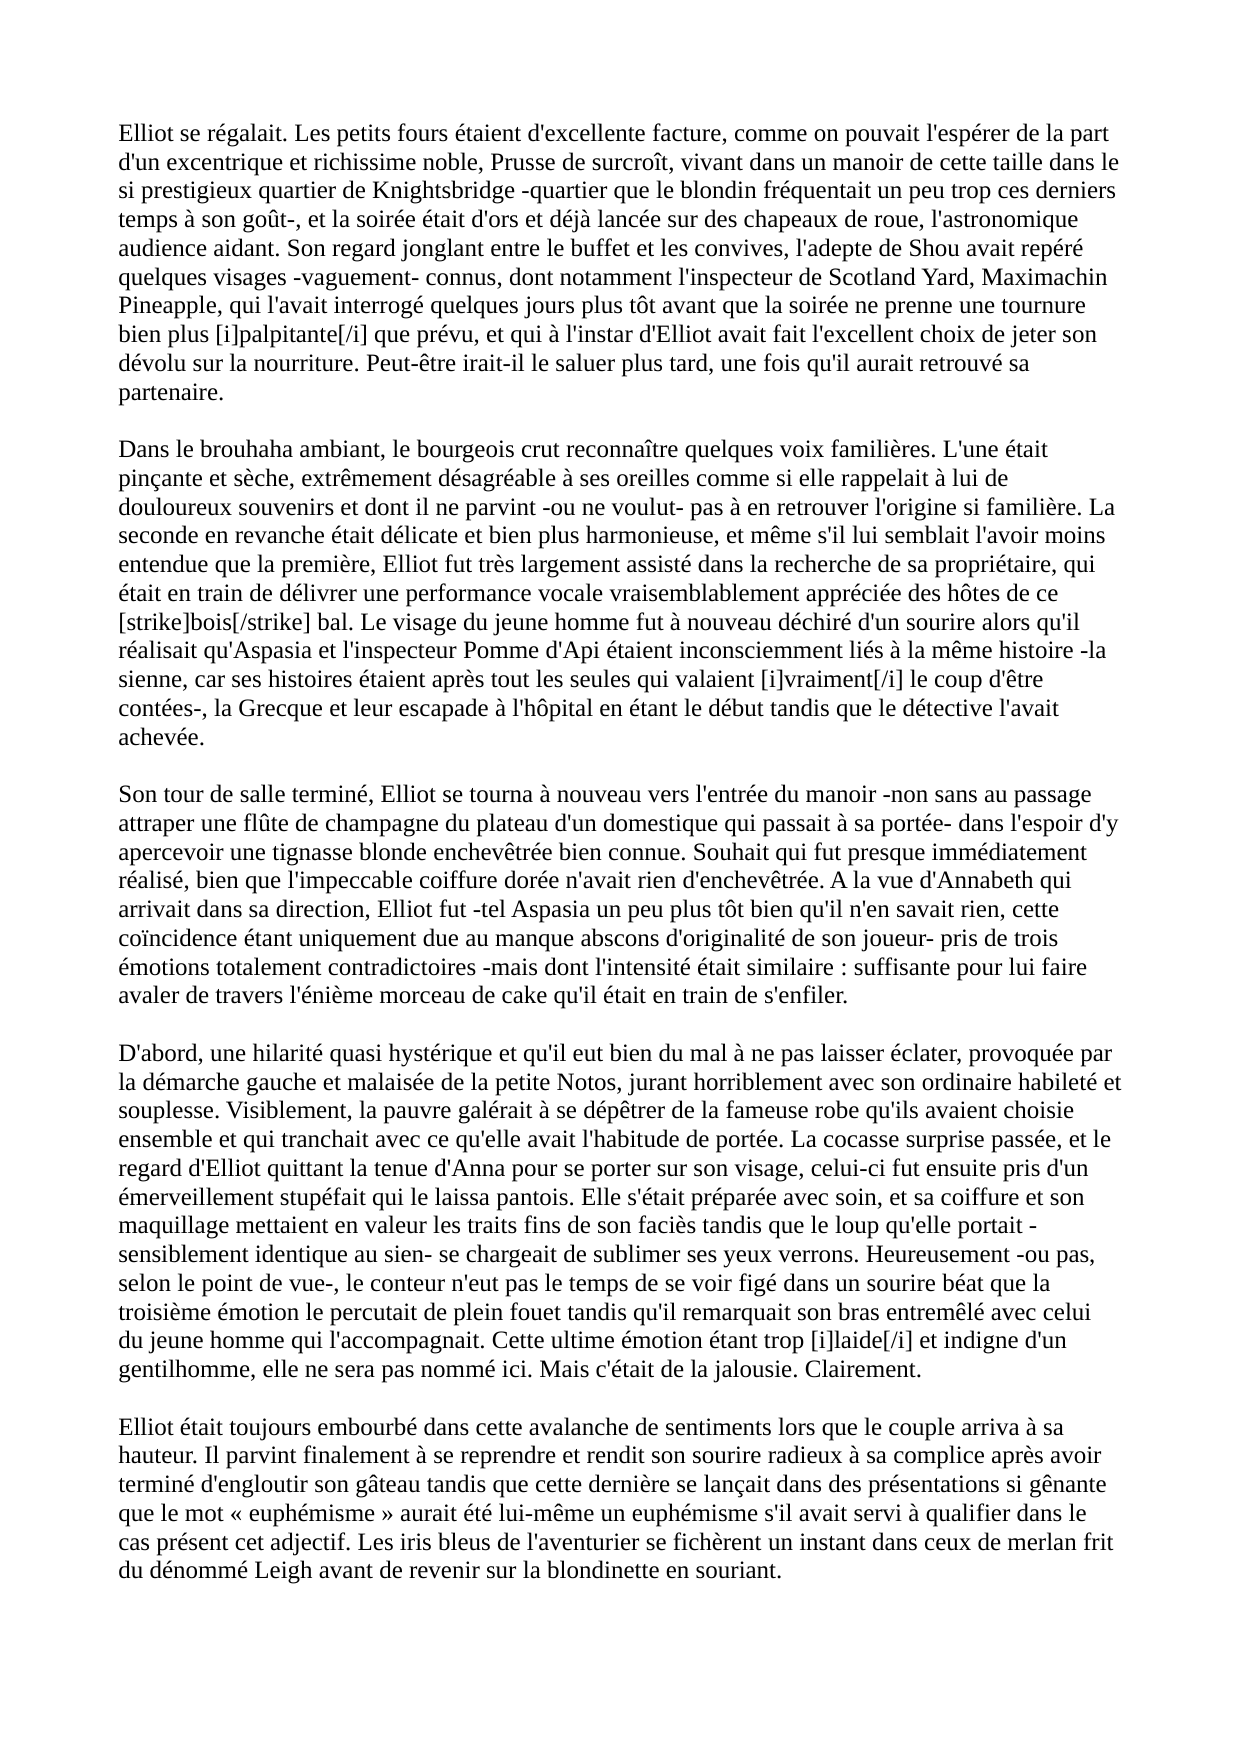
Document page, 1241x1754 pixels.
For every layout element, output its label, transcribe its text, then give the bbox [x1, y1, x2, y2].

text Son tour de salle terminé, Elliot se tourna à nouveau vers l'entrée du manoir -non sans au passage attraper une flûte de champagne du plateau d'un domestique qui passait à sa portée- dans l'espoir d'y apercevoir une tignasse blonde enchevêtrée bien connue. Souhait qui fut presque immédiatement réalisé, bien que l'impeccable coiffure dorée n'avait rien d'enchevêtrée. A la vue d'Annabeth qui arrivait dans sa direction, Elliot fut -tel Aspasia un peu plus tôt bien qu'il n'en savait rien, cette coïncidence étant uniquement due au manque abscons d'originalité de son joueur- pris de trois émotions totalement contradictoires -mais dont l'intensité était similaire : suffisante pour lui faire avaler de travers l'énième morceau de cake qu'il était en train de s'enfiler. [118, 779, 1122, 1009]
text D'abord, une hilarité quasi hystérique et qu'il eut bien du mal à ne pas laisser éclater, provoquée par la démarche gauche et malaisée de la petite Notos, jurant horriblement avec son ordinaire habileté et souplesse. Visiblement, la pauvre galérait à se dépêtrer de la fameuse robe qu'ils avaient choisie ensemble et qui tranchait avec ce qu'elle avait l'habitude de portée. La cocasse surprise passée, et le regard d'Elliot quittant la tenue d'Anna pour se porter sur son visage, celui-ci fut ensuite pris d'un émerveillement stupéfait qui le laissa pantois. Elle s'était préparée avec soin, et sa coiffure et son maquillage mettaient en valeur les traits fins de son faciès tandis que le loup qu'elle portait -sensiblement identique au sien- se chargeait de sublimer ses yeux verrons. Heureusement -ou pas, selon le point de vue-, le conteur n'eut pas le temps de se voir figé dans un sourire béat que la troisième émotion le percutait de plein fouet tandis qu'il remarquait son bras entremêlé avec celui du jeune homme qui l'accompagnait. Cette ultime émotion étant trop [i]laide[/i] et indigne d'un gentilhomme, elle ne sera pas nommé ici. Mais c'était de la jalousie. Clairement. [118, 1038, 1122, 1383]
text Elliot était toujours embourbé dans cette avalanche de sentiments lors que le couple arriva à sa hauteur. Il parvint finalement à se reprendre et rendit son sourire radieux à sa complice après avoir terminé d'engloutir son gâteau tandis que cette dernière se lançait dans des présentations si gênante que le mot « euphémisme » aurait été lui-même un euphémisme s'il avait servi à qualifier dans le cas présent cet adjectif. Les iris bleus de l'aventurier se fichèrent un instant dans ceux de merlan frit du dénommé Leigh avant de revenir sur la blondinette en souriant. [118, 1412, 1122, 1584]
text Dans le brouhaha ambiant, le bourgeois crut reconnaître quelques voix familières. L'une était pinçante et sèche, extrêmement désagréable à ses oreilles comme si elle rappelait à lui de douloureux souvenirs et dont il ne parvint -ou ne voulut- pas à en retrouver l'origine si familière. La seconde en revanche était délicate et bien plus harmonieuse, et même s'il lui semblait l'avoir moins entendue que la première, Elliot fut très largement assisté dans la recherche de sa propriétaire, qui était en train de délivrer une performance vocale vraisemblablement appréciée des hôtes de ce [strike]bois[/strike] bal. Le visage du jeune homme fut à nouveau déchiré d'un sourire alors qu'il réalisait qu'Aspasia et l'inspecteur Pomme d'Api étaient inconsciemment liés à la même histoire -la sienne, car ses histoires étaient après tout les seules qui valaient [i]vraiment[/i] le coup d'être contées-, la Grecque et leur escapade à l'hôpital en étant le début tandis que le détective l'avait achevée. [118, 434, 1122, 751]
text Elliot se régalait. Les petits fours étaient d'excellente facture, comme on pouvait l'espérer de la part d'un excentrique et richissime noble, Prusse de surcroît, vivant dans un manoir de cette taille dans le si prestigieux quartier de Knightsbridge -quartier que le blondin fréquentait un peu trop ces derniers temps à son goût-, et la soirée était d'ors et déjà lancée sur des chapeaux de roue, l'astronomique audience aidant. Son regard jonglant entre le buffet et les convives, l'adepte de Shou avait repéré quelques visages -vaguement- connus, dont notamment l'inspecteur de Scotland Yard, Maximachin Pineapple, qui l'avait interrogé quelques jours plus tôt avant que la soirée ne prenne une tournure bien plus [i]palpitante[/i] que prévu, et qui à l'instar d'Elliot avait fait l'excellent choix de jeter son dévolu sur la nourriture. Peut-être irait-il le saluer plus tard, une fois qu'il aurait retrouvé sa partenaire. [118, 118, 1122, 406]
